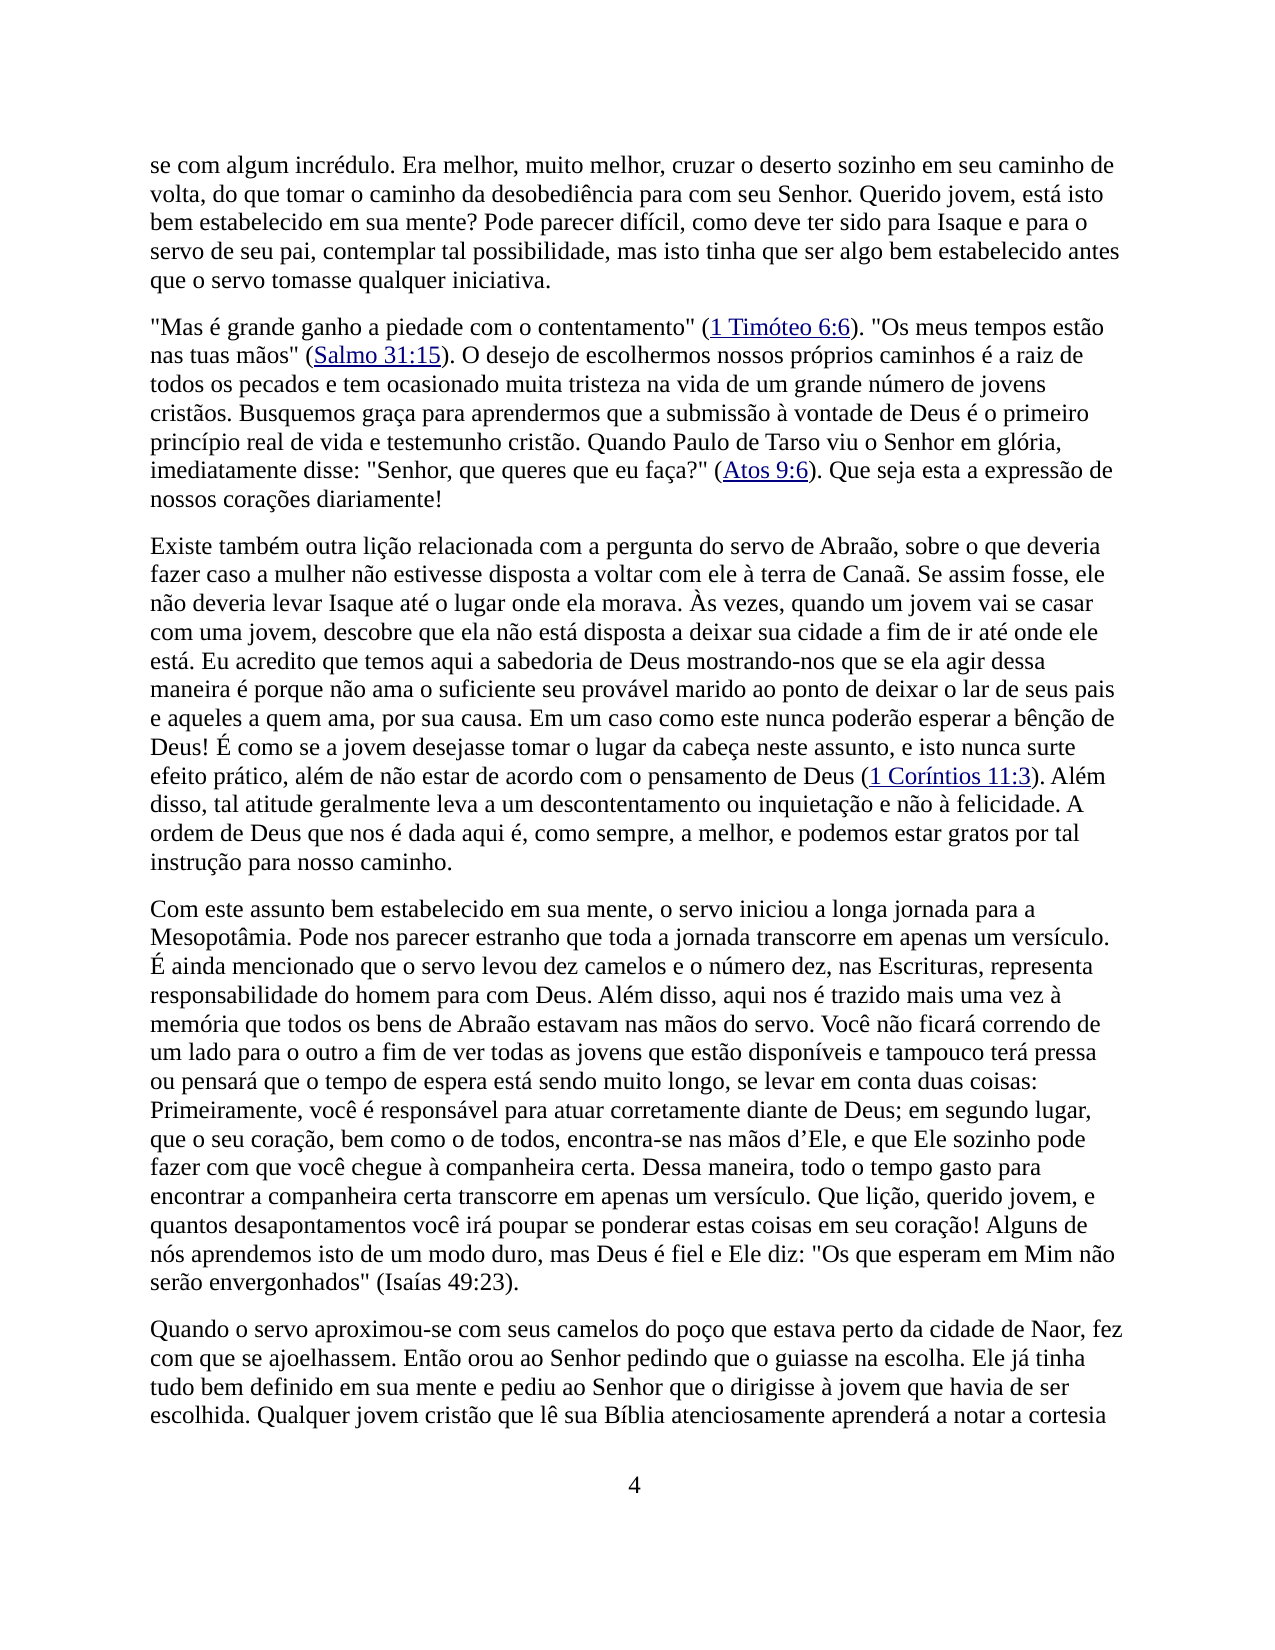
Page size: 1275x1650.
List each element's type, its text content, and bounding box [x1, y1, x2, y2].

text se com algum incrédulo. Era melhor, muito melhor, cruzar o deserto sozinho em seu caminho de volta, do que tomar o caminho da desobediência para com seu Senhor. Querido jovem, está isto bem estabelecido em sua mente? Pode parecer difícil, como deve ter sido para Isaque e para o servo de seu pai, contemplar tal possibilidade, mas isto tinha que ser algo bem estabelecido antes que o servo tomasse qualquer iniciativa. [150, 150, 1125, 294]
text Com este assunto bem estabelecido em sua mente, o servo iniciou a longa jornada para a Mesopotâmia. Pode nos parecer estranho que toda a jornada transcorre em apenas um versículo. É ainda mencionado que o servo levou dez camelos e o número dez, nas Escrituras, representa responsabilidade do homem para com Deus. Além disso, aqui nos é trazido mais uma vez à memória que todos os bens de Abraão estavam nas mãos do servo. Você não ficará correndo de um lado para o outro a fim de ver todas as jovens que estão disponíveis e tampouco terá pressa ou pensará que o tempo de espera está sendo muito longo, se levar em conta duas coisas: Primeiramente, você é responsável para atuar corretamente diante de Deus; em segundo lugar, que o seu coração, bem como o de todos, encontra-se nas mãos d’Ele, e que Ele sozinho pode fazer com que você chegue à companheira certa. Dessa maneira, todo o tempo gasto para encontrar a companheira certa transcorre em apenas um versículo. Que lição, querido jovem, e quantos desapontamentos você irá poupar se ponderar estas coisas em seu coração! Alguns de nós aprendemos isto de um modo duro, mas Deus é fiel e Ele diz: "Os que esperam em Mim não serão envergonhados" (Isaías 49:23). [150, 894, 1125, 1296]
text Quando o servo aproximou-se com seus camelos do poço que estava perto da cidade de Naor, fez com que se ajoelhassem. Então orou ao Senhor pedindo que o guiasse na escolha. Ele já tinha tudo bem definido em sua mente e pediu ao Senhor que o dirigisse à jovem que havia de ser escolhida. Qualquer jovem cristão que lê sua Bíblia atenciosamente aprenderá a notar a cortesia [150, 1314, 1125, 1429]
text Existe também outra lição relacionada com a pergunta do servo de Abraão, sobre o que deveria fazer caso a mulher não estivesse disposta a voltar com ele à terra de Canaã. Se assim fosse, ele não deveria levar Isaque até o lugar onde ela morava. Às vezes, quando um jovem vai se casar com uma jovem, descobre que ela não está disposta a deixar sua cidade a fim de ir até onde ele está. Eu acredito que temos aqui a sabedoria de Deus mostrando-nos que se ela agir dessa maneira é porque não ama o suficiente seu provável marido ao ponto de deixar o lar de seus pais e aqueles a quem ama, por sua causa. Em um caso como este nunca poderão esperar a bênção de Deus! É como se a jovem desejasse tomar o lugar da cabeça neste assunto, e isto nunca surte efeito prático, além de não estar de acordo com o pensamento de Deus (1 Coríntios 11:3). Além disso, tal atitude geralmente leva a um descontentamento ou inquietação e não à felicidade. A ordem de Deus que nos é dada aqui é, como sempre, a melhor, e podemos estar gratos por tal instrução para nosso caminho. [150, 531, 1125, 876]
text "Mas é grande ganho a piedade com o contentamento" (1 Timóteo 6:6). "Os meus tempos estão nas tuas mãos" (Salmo 31:15). O desejo de escolhermos nossos próprios caminhos é a raiz de todos os pecados e tem ocasionado muita tristeza na vida de um grande número de jovens cristãos. Busquemos graça para aprendermos que a submissão à vontade de Deus é o primeiro princípio real de vida e testemunho cristão. Quando Paulo de Tarso viu o Senhor em glória, imediatamente disse: "Senhor, que queres que eu faça?" (Atos 9:6). Que seja esta a expressão de nossos corações diariamente! [150, 312, 1125, 513]
